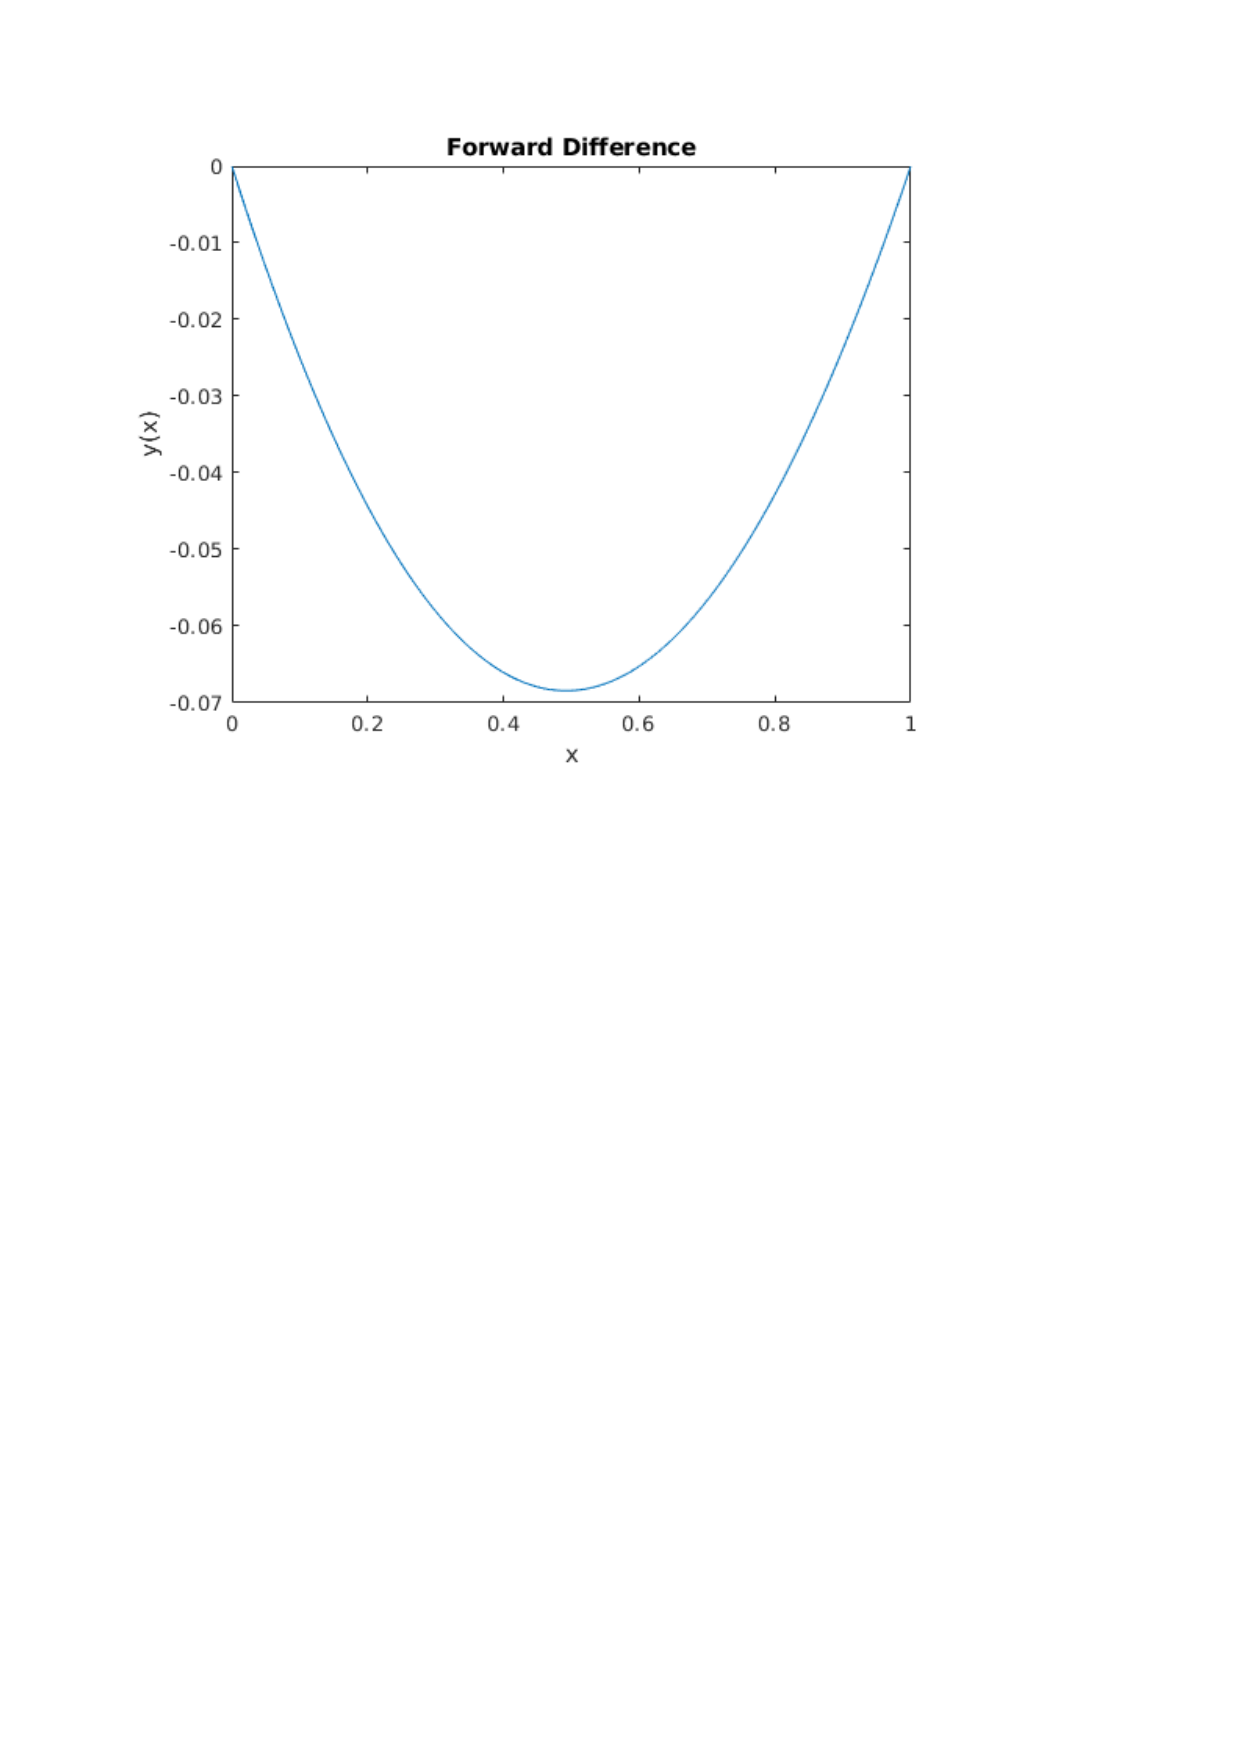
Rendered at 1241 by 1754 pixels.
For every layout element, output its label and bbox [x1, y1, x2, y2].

picture [118, 118, 994, 775]
